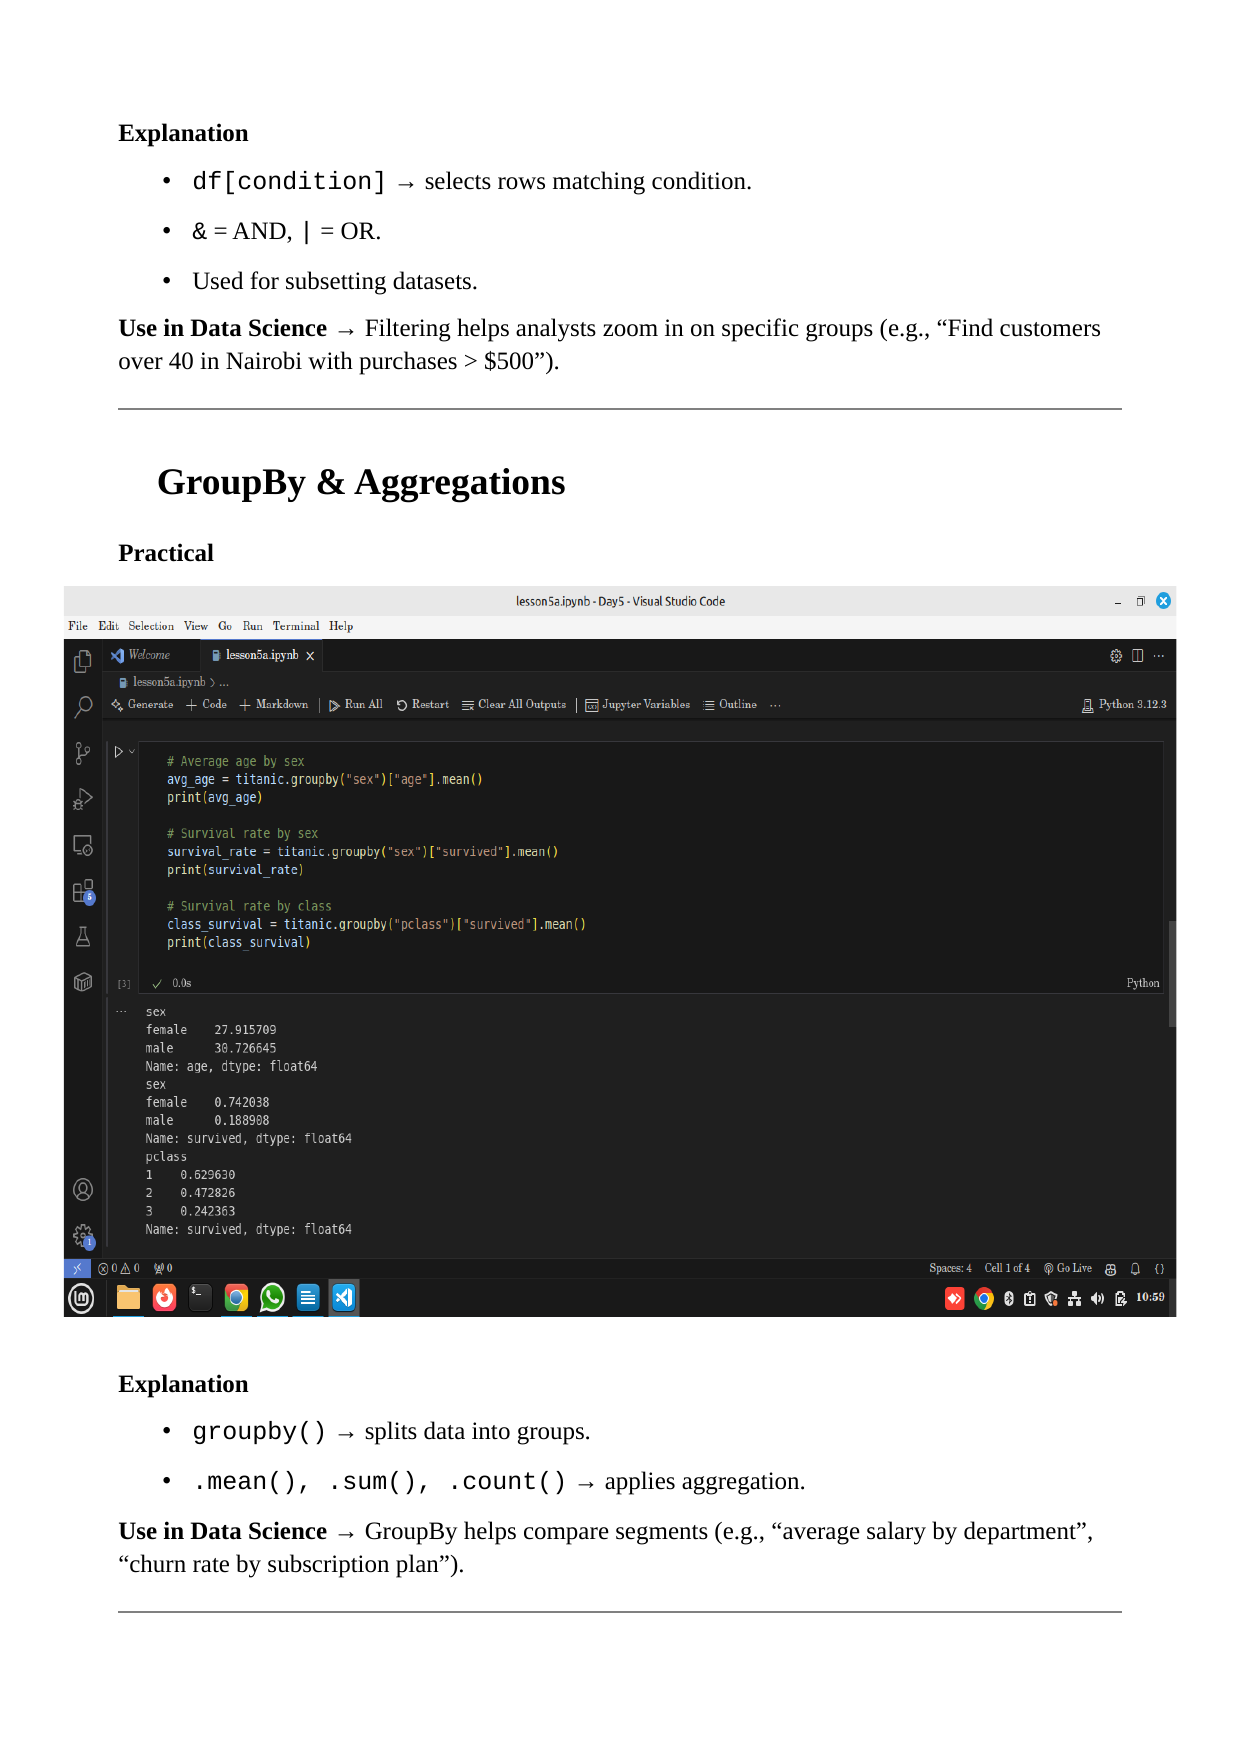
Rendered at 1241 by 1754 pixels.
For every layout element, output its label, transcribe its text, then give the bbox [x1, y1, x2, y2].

subtitle 🔹 GroupBy & Aggregations [118, 459, 1122, 502]
list Used for subsetting datasets. [162, 266, 1122, 294]
list groupby() → splits data into groups. [162, 1416, 1122, 1447]
text Explanation [118, 1369, 1122, 1398]
list .mean(), .sum(), .count() → applies aggregation. [162, 1466, 1122, 1497]
list df[condition] → selects rows matching condition. [162, 166, 1122, 197]
text Practical [118, 538, 1122, 567]
picture [63, 586, 1177, 1317]
text Explanation [118, 118, 1122, 147]
text Use in Data Science → Filtering helps analysts zoom in on specific groups (e.g., “Find customers over 40 in Nairobi with purchases > $500”). [118, 313, 1122, 375]
list & = AND, | = OR. [162, 216, 1122, 247]
text Use in Data Science → GroupBy helps compare segments (e.g., “average salary by department”, “churn rate by subscription plan”). [118, 1516, 1122, 1578]
